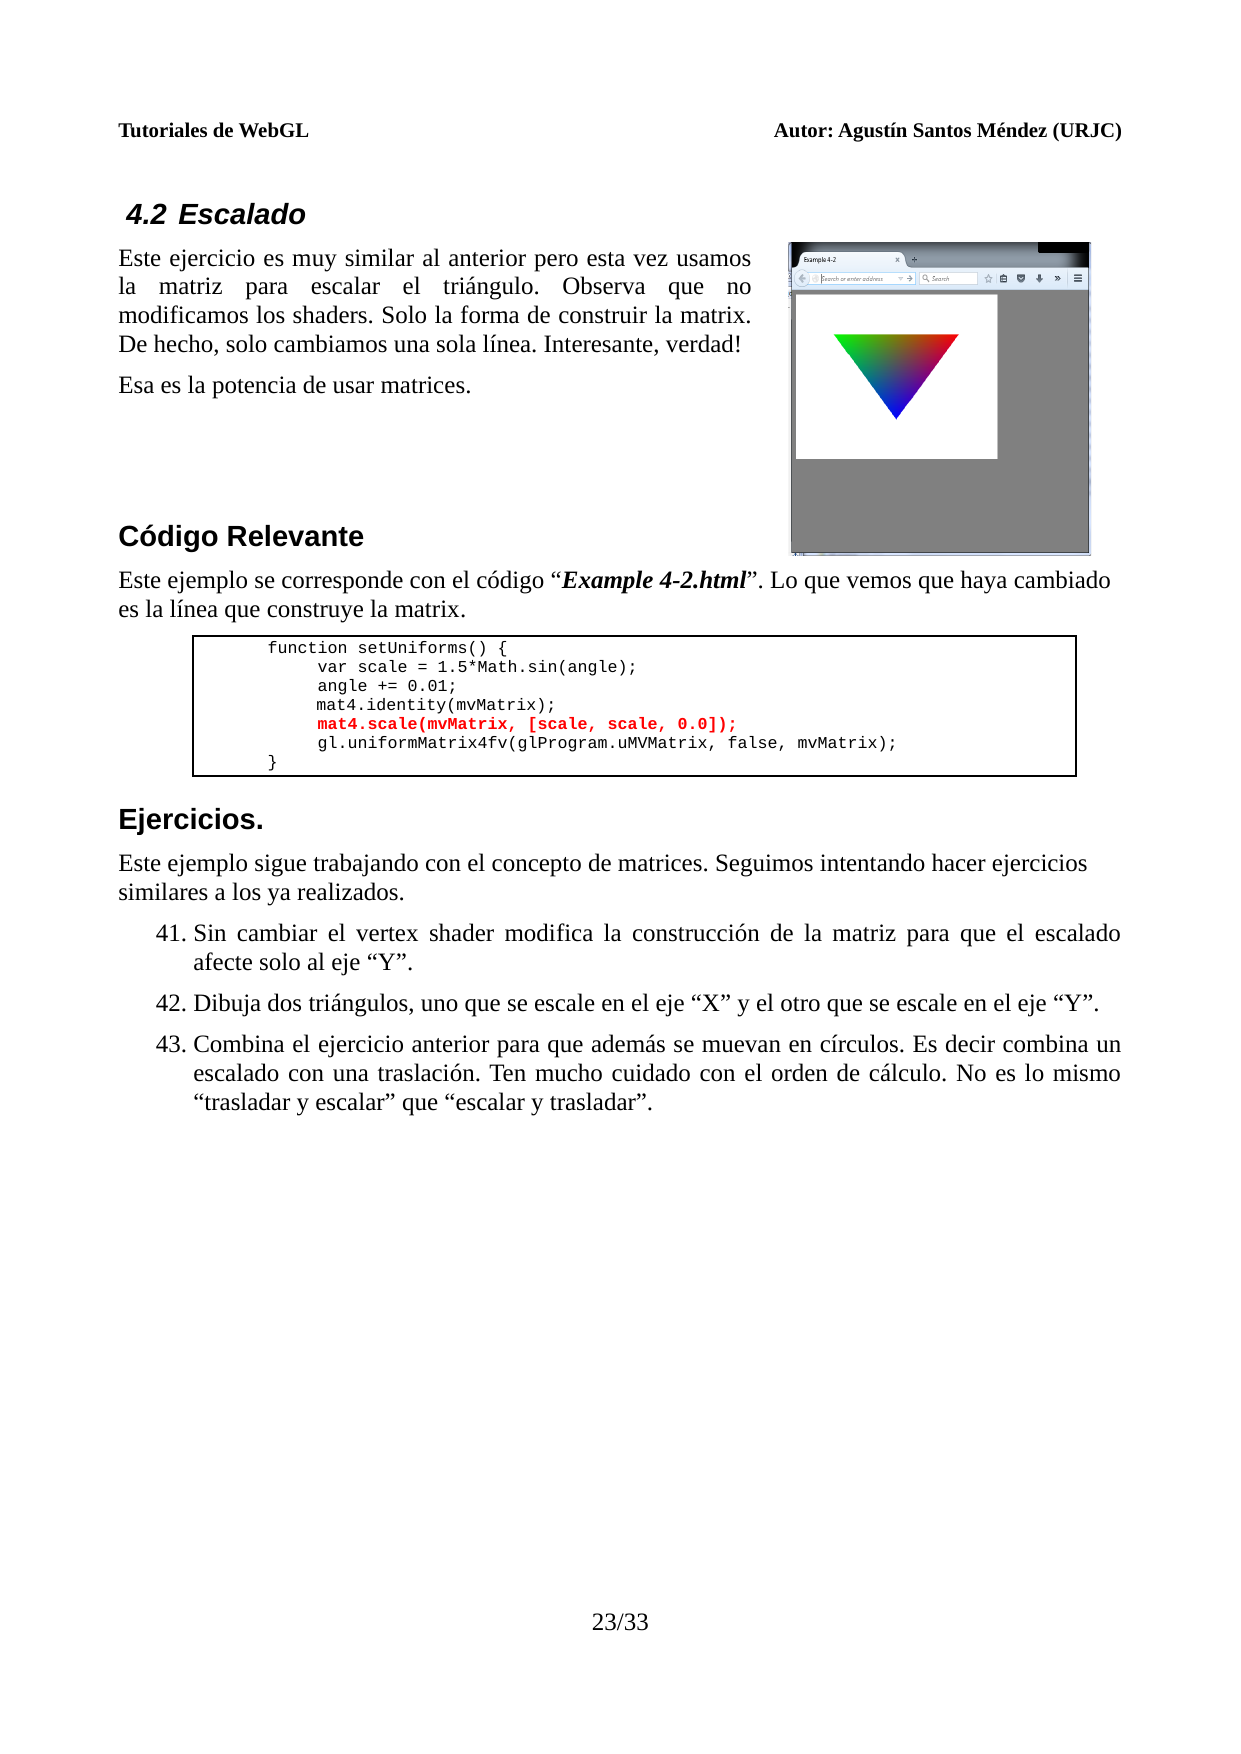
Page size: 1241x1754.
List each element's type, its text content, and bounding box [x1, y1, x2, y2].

text gl.uniformMatrix4fv(glProgram.uMVMatrix, false, mvMatrix); [194, 729, 1075, 748]
text Este ejemplo sigue trabajando con el concepto de matrices. Seguimos intentando hacer ejercicios similares a los ya realizados. [118, 848, 1122, 906]
text Este ejemplo se corresponde con el código “Example 4-2.html”. Lo que vemos que haya cambiado es la línea que construye la matrix. [118, 565, 1122, 622]
text mat4.identity(mvMatrix); [194, 692, 1075, 710]
list Dibuja dos triángulos, uno que se escale en el eje “X” y el otro que se escale en el eje “Y”. [156, 988, 1122, 1017]
subtitle Código Relevante [118, 519, 788, 552]
subtitle Ejercicios. [118, 802, 1122, 836]
subtitle Escalado [118, 197, 1122, 230]
picture [788, 242, 1092, 556]
text angle += 0.01; [194, 673, 1075, 692]
subtitle [1092, 519, 1122, 552]
text } [194, 748, 1075, 775]
text Esa es la potencia de usar matrices. [118, 370, 753, 399]
text var scale = 1.5*Math.sin(angle); [194, 654, 1075, 673]
text Este ejercicio es muy similar al anterior pero esta vez usamos la matriz para escalar el triángulo. Observa que no modificamos los shaders. Solo la forma de construir la matrix. De hecho, solo cambiamos una sola línea. Interesante, verdad! [118, 243, 753, 358]
text function setUniforms() { [194, 637, 1075, 654]
text mat4.scale(mvMatrix, [scale, scale, 0.0]); [194, 710, 1075, 729]
list Sin cambiar el vertex shader modifica la construcción de la matriz para que el escalado afecte solo al eje “Y”. [156, 918, 1122, 976]
list Combina el ejercicio anterior para que además se muevan en círculos. Es decir combina un escalado con una traslación. Ten mucho cuidado con el orden de cálculo. No es lo mismo “trasladar y escalar” que “escalar y trasladar”. [156, 1029, 1122, 1116]
